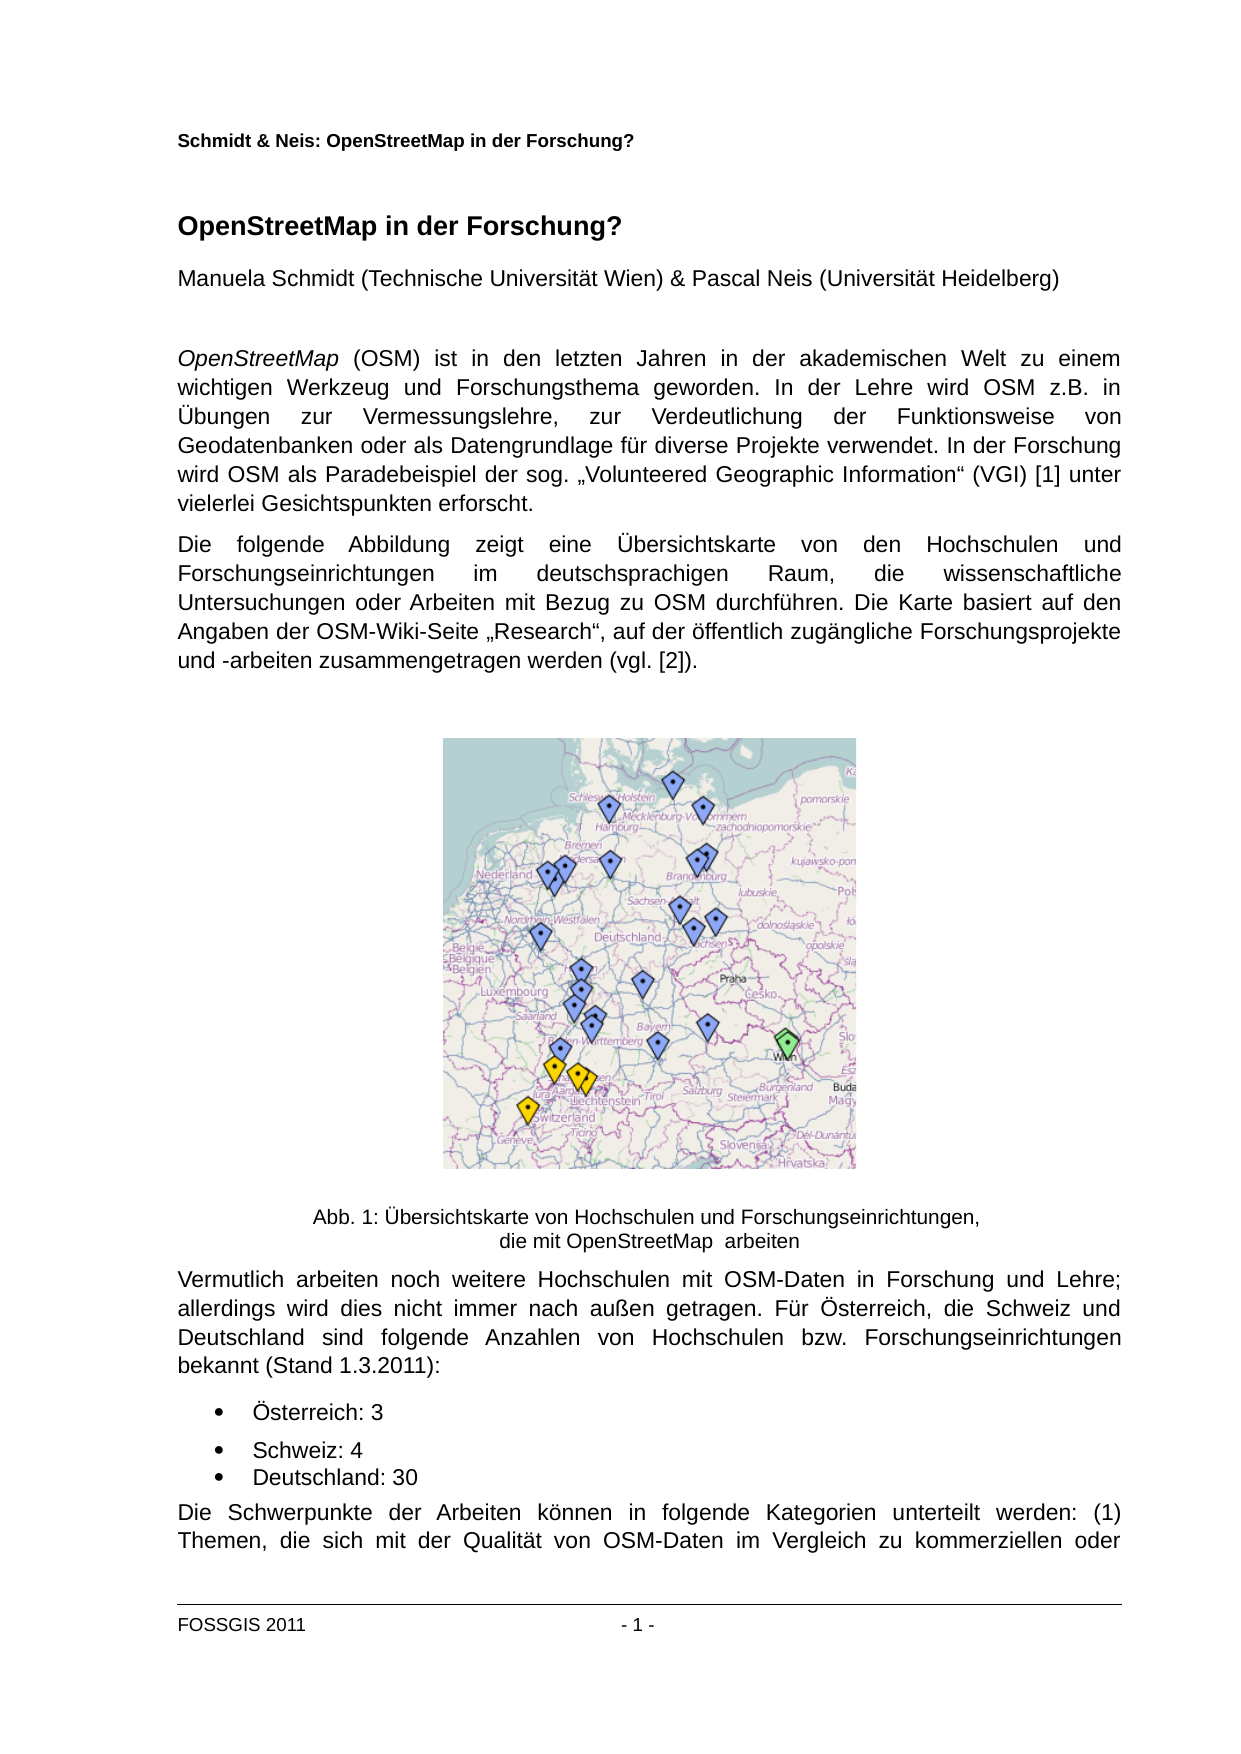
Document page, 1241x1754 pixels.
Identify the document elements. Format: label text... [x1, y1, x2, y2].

text Vermutlich arbeiten noch weitere Hochschulen mit OSM-Daten in Forschung und Lehre; allerdings wird dies nicht immer nach außen getragen. Für Österreich, die Schweiz und Deutschland sind folgende Anzahlen von Hochschulen bzw. Forschungseinrichtungen bekannt (Stand 1.3.2011): [177, 1266, 1122, 1379]
list Schweiz: 4 [215, 1437, 1122, 1464]
subtitle OpenStreetMap in der Forschung? [177, 210, 1122, 241]
text Die Schwerpunkte der Arbeiten können in folgende Kategorien unterteilt werden: (1) Themen, die sich mit der Qualität von OSM-Daten im Vergleich zu kommerziellen oder [177, 1498, 1122, 1554]
picture [443, 738, 857, 1169]
text Abb. 1: Übersichtskarte von Hochschulen und Forschungseinrichtungen, die mit OpenStreetMap arbeiten [177, 1205, 1122, 1253]
list Deutschland: 30 [215, 1464, 1122, 1490]
text Die folgende Abbildung zeigt eine Übersichtskarte von den Hochschulen und Forschungseinrichtungen im deutschsprachigen Raum, die wissenschaftliche Untersuchungen oder Arbeiten mit Bezug zu OSM durchführen. Die Karte basiert auf den Angaben der OSM-Wiki-Seite „Research“, auf der öffentlich zugängliche Forschungsprojekte und -arbeiten zusammengetragen werden (vgl. [2]). [177, 531, 1122, 673]
list Österreich: 3 [215, 1399, 1122, 1426]
text OpenStreetMap (OSM) ist in den letzten Jahren in der akademischen Welt zu einem wichtigen Werkzeug und Forschungsthema geworden. In der Lehre wird OSM z.B. in Übungen zur Vermessungslehre, zur Verdeutlichung der Funktionsweise von Geodatenbanken oder als Datengrundlage für diverse Projekte verwendet. In der Forschung wird OSM als Paradebeispiel der sog. „Volunteered Geographic Information“ (VGI) [1] unter vielerlei Gesichtspunkten erforscht. [177, 345, 1122, 516]
text Manuela Schmidt (Technische Universität Wien) & Pascal Neis (Universität Heidelberg) [177, 265, 1122, 292]
